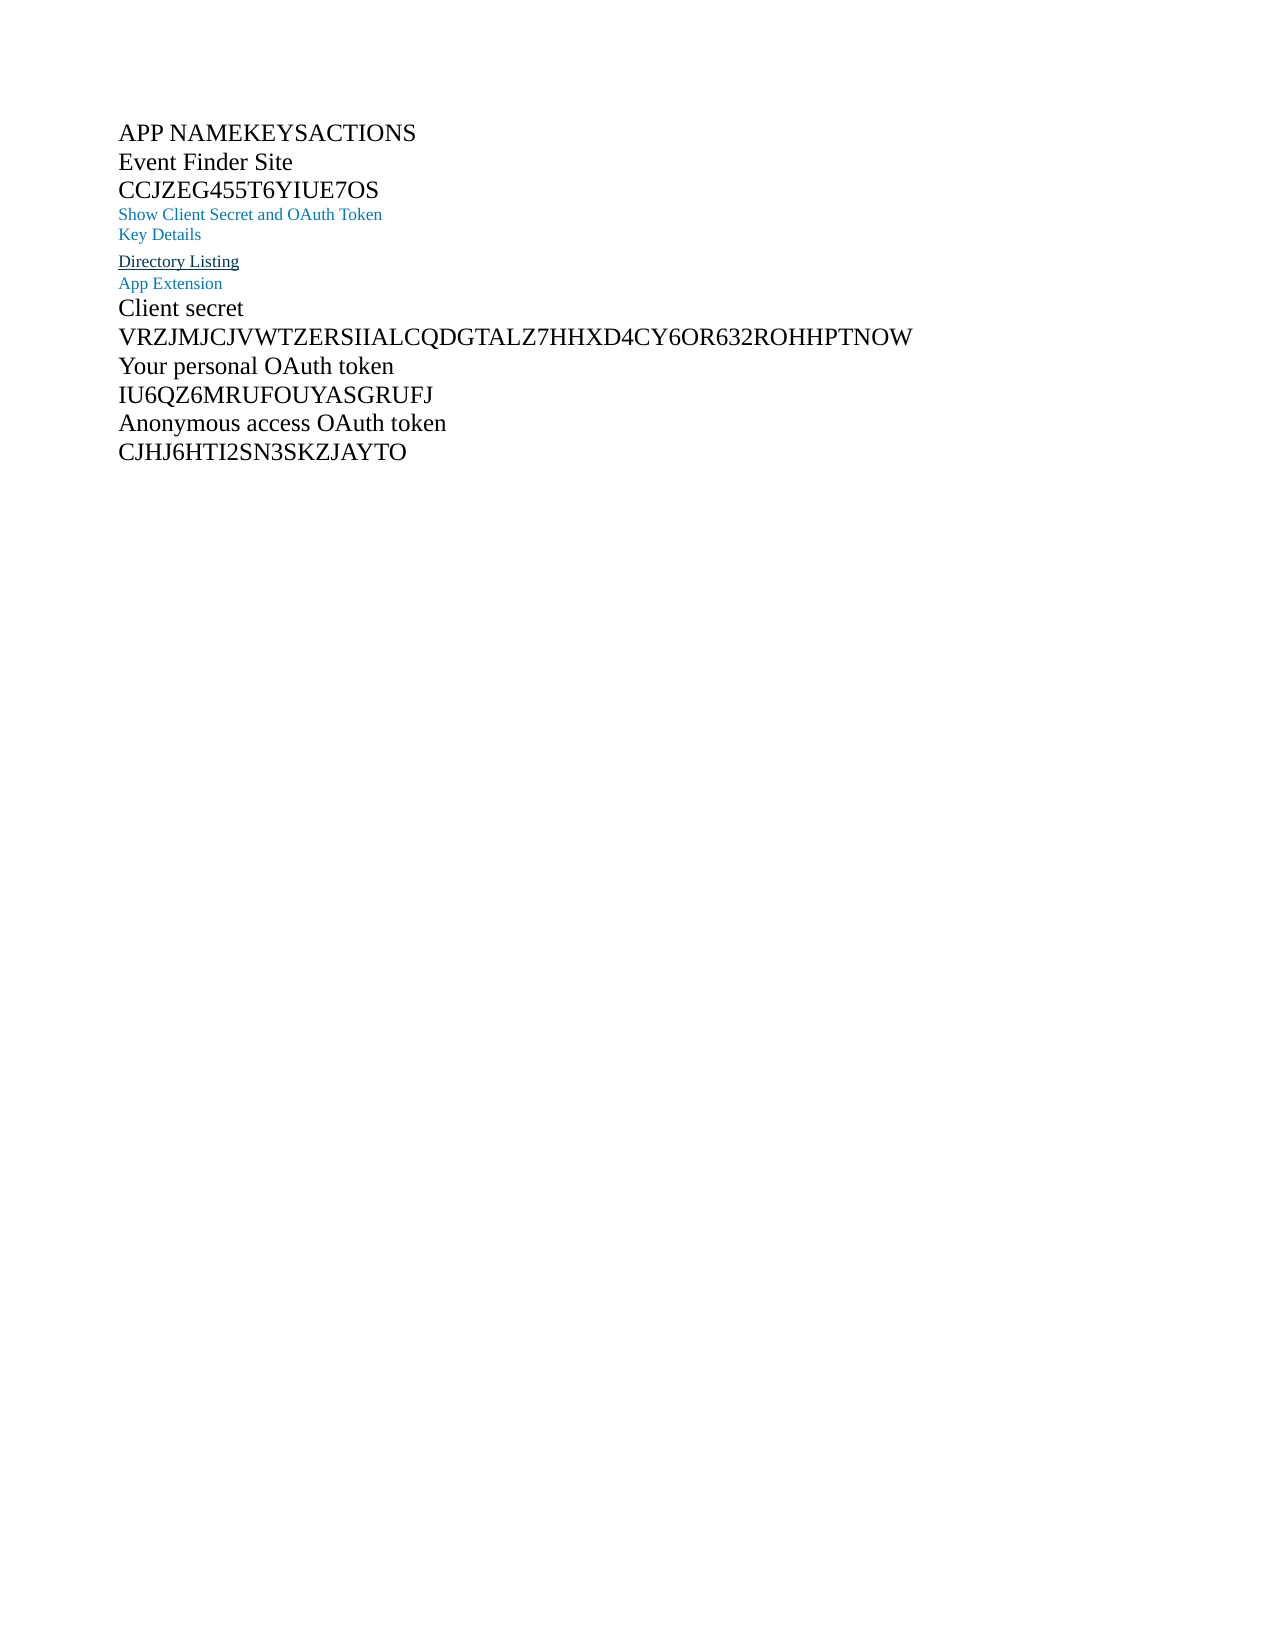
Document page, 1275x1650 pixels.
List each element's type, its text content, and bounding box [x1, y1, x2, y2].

text CJHJ6HTI2SN3SKZJAYTO [118, 437, 1157, 466]
text Your personal OAuth token [118, 351, 1157, 380]
text VRZJMJCJVWTZERSIIALCQDGTALZ7HHXD4CY6OR632ROHHPTNOW [118, 322, 1157, 351]
text APP NAMEKEYSACTIONS [118, 118, 1157, 147]
text IU6QZ6MRUFOUYASGRUFJ [118, 380, 1157, 408]
text Event Finder Site [118, 147, 1157, 176]
text CCJZEG455T6YIUE7OS Show Client Secret and OAuth Token [118, 176, 1157, 224]
text Key Details Directory Listing App Extension [118, 224, 1157, 293]
text Anonymous access OAuth token [118, 408, 1157, 437]
text Client secret [118, 293, 1157, 322]
